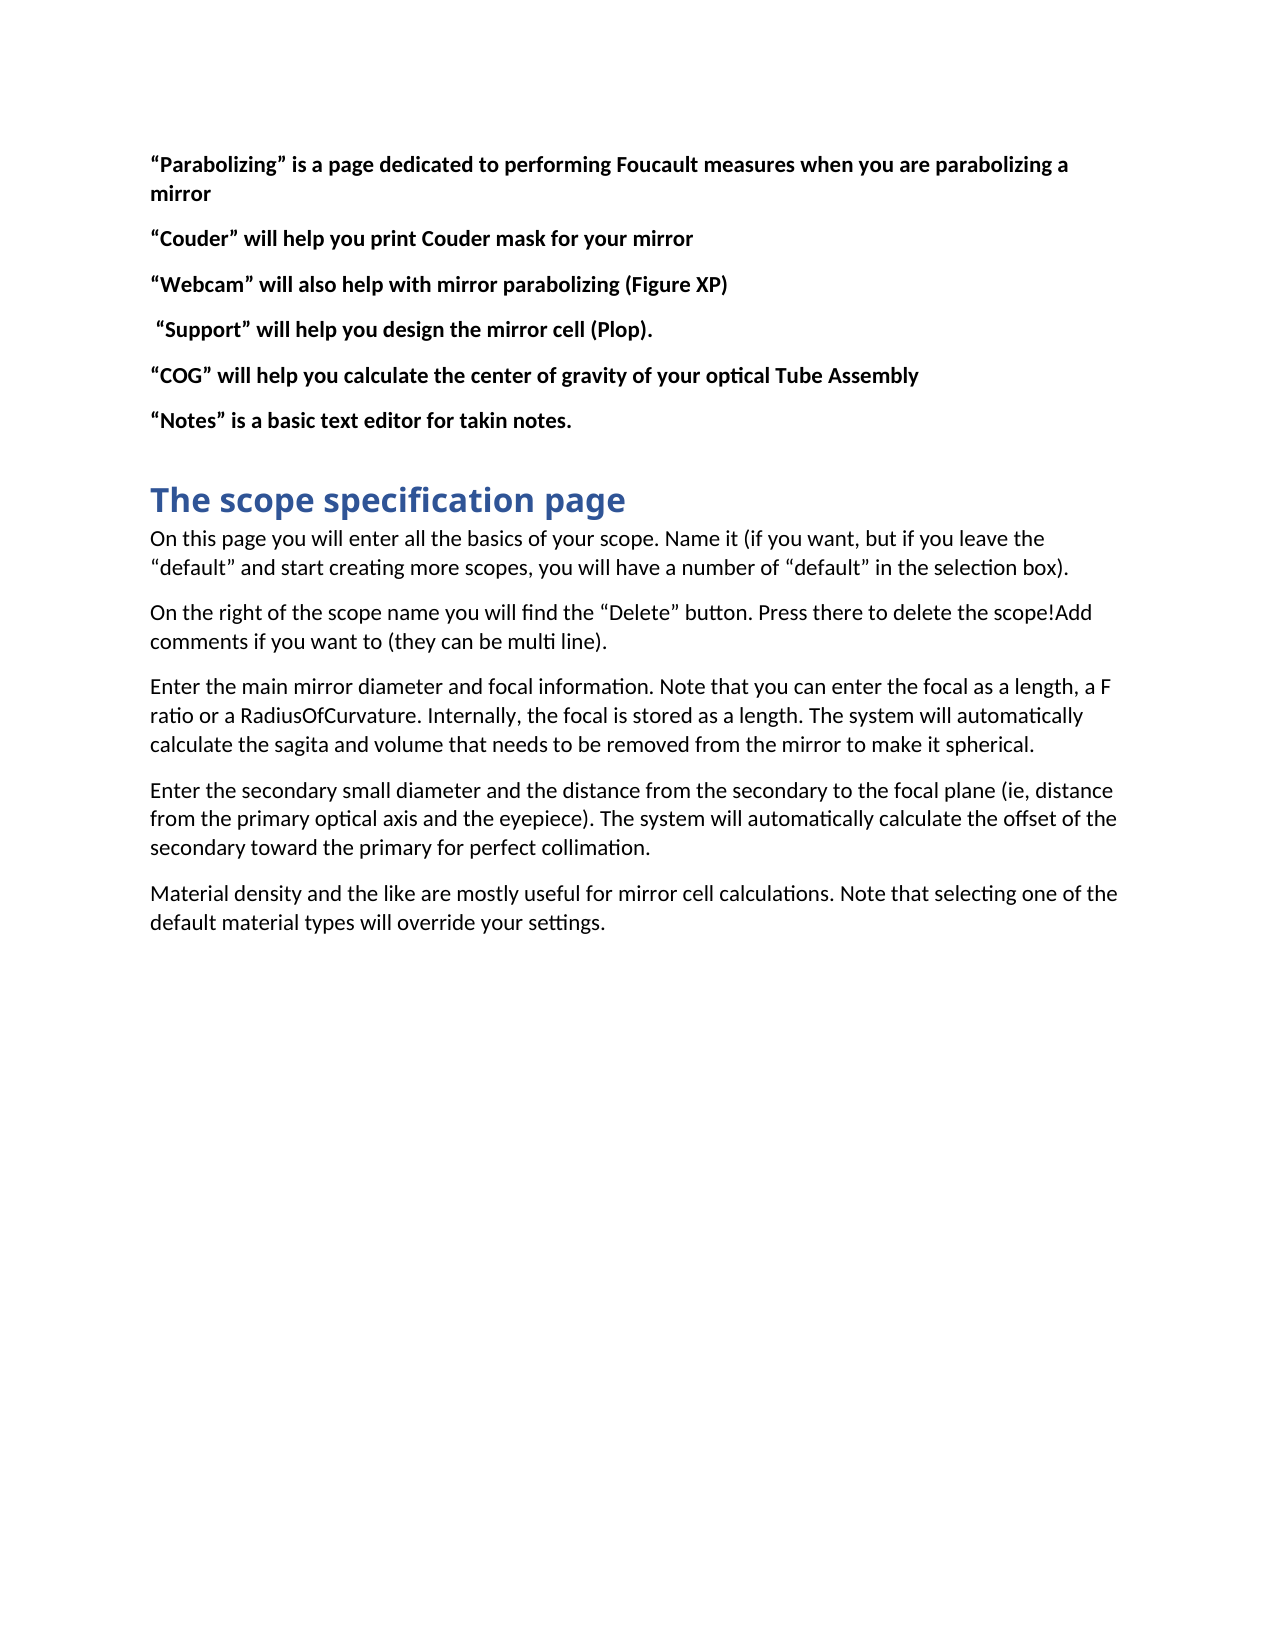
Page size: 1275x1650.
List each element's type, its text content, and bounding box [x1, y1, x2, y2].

text “COG” will help you calculate the center of gravity of your optical Tube Assembly [150, 361, 1125, 389]
subtitle The scope specification page [150, 477, 1125, 522]
text On the right of the scope name you will find the “Delete” button. Press there to delete the scope!Add comments if you want to (they can be multi line). [150, 598, 1125, 655]
text On this page you will enter all the basics of your scope. Name it (if you want, but if you leave the “default” and start creating more scopes, you will have a number of “default” in the selection box). [150, 524, 1125, 581]
text “Parabolizing” is a page dedicated to performing Foucault measures when you are parabolizing a mirror [150, 150, 1125, 207]
text “Support” will help you design the mirror cell (Plop). [150, 315, 1125, 343]
text “Notes” is a basic text editor for takin notes. [150, 406, 1125, 434]
text “Couder” will help you print Couder mask for your mirror [150, 224, 1125, 252]
text “Webcam” will also help with mirror parabolizing (Figure XP) [150, 270, 1125, 298]
text Enter the main mirror diameter and focal information. Note that you can enter the focal as a length, a F ratio or a RadiusOfCurvature. Internally, the focal is stored as a length. The system will automatically calculate the sagita and volume that needs to be removed from the mirror to make it spherical. [150, 672, 1125, 758]
text Material density and the like are mostly useful for mirror cell calculations. Note that selecting one of the default material types will override your settings. [150, 879, 1125, 936]
text Enter the secondary small diameter and the distance from the secondary to the focal plane (ie, distance from the primary optical axis and the eyepiece). The system will automatically calculate the offset of the secondary toward the primary for perfect collimation. [150, 776, 1125, 861]
